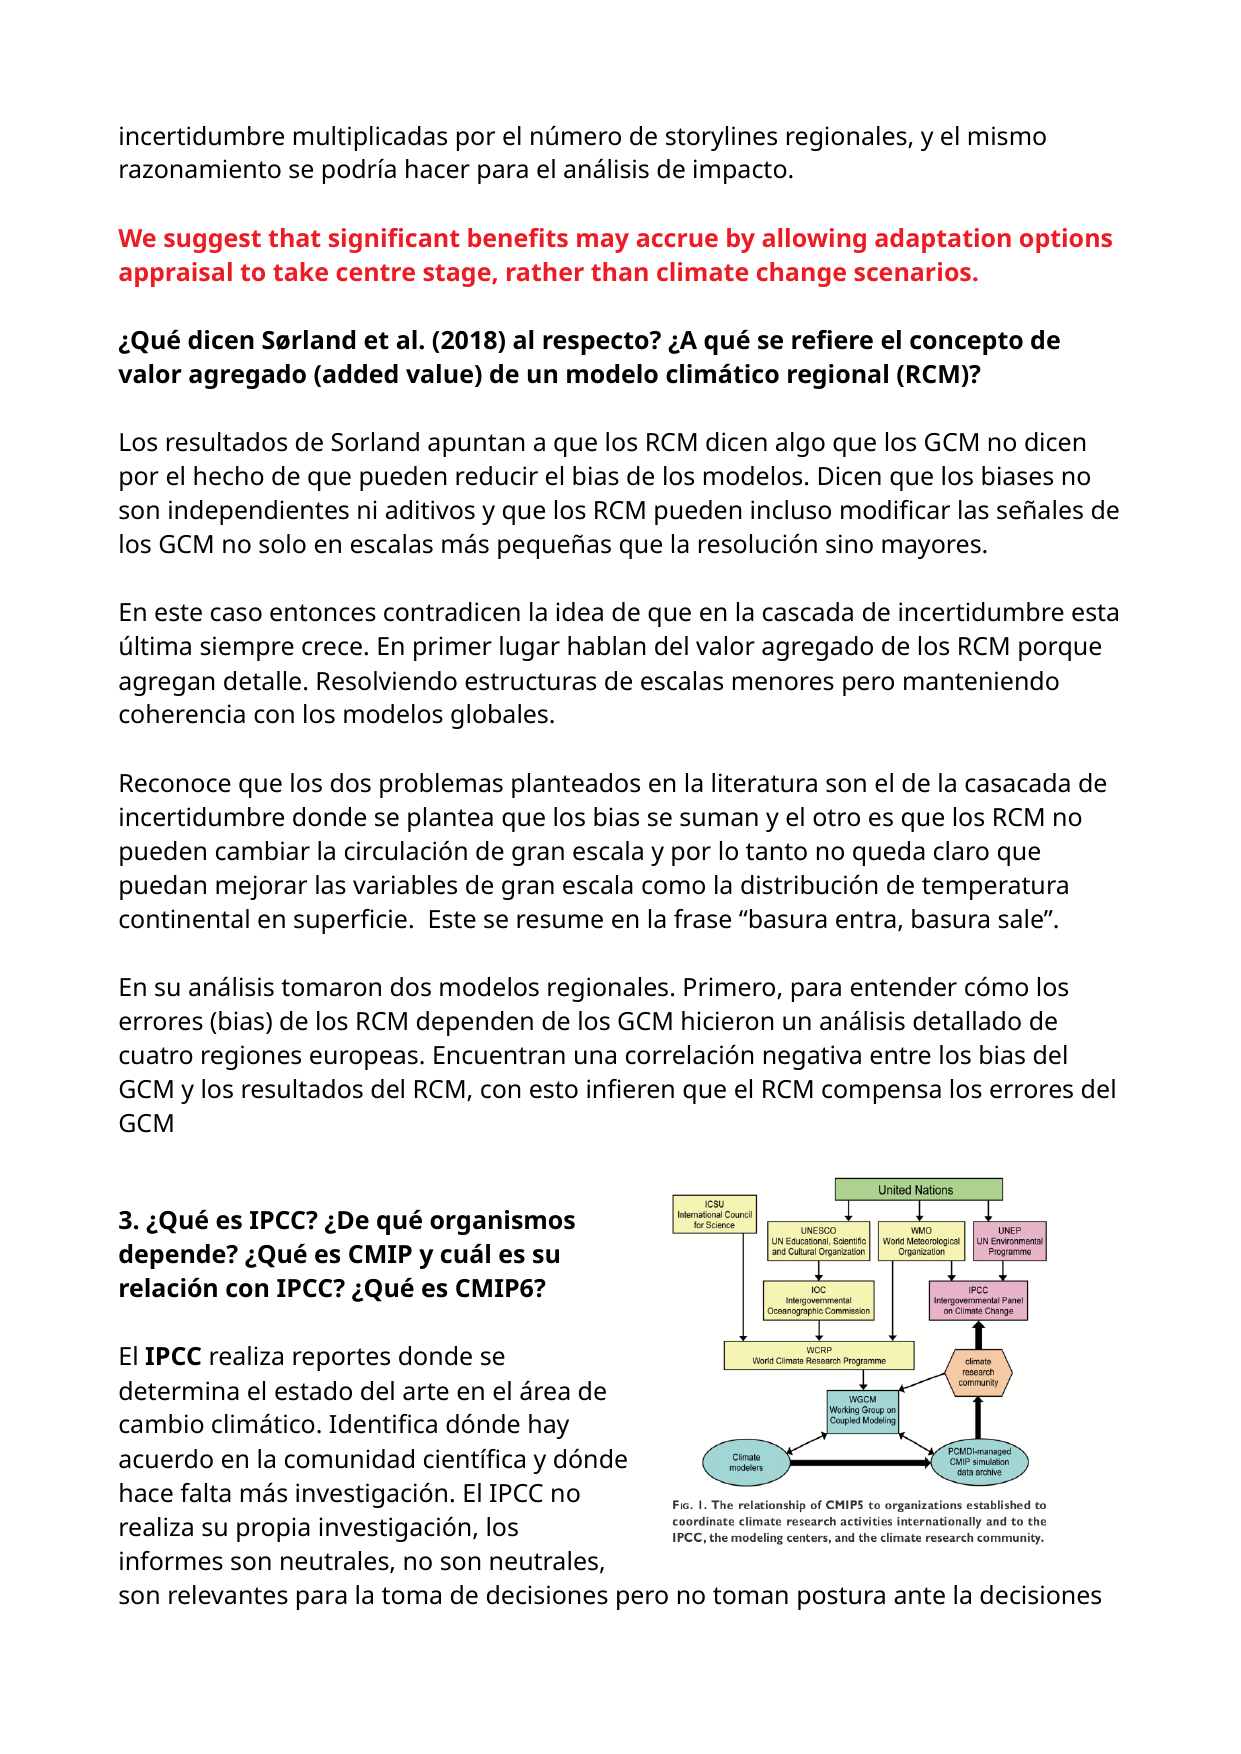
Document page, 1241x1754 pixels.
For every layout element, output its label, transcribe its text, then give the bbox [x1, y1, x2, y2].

text Reconoce que los dos problemas planteados en la literatura son el de la casacada de incertidumbre donde se plantea que los bias se suman y el otro es que los RCM no pueden cambiar la circulación de gran escala y por lo tanto no queda claro que puedan mejorar las variables de gran escala como la distribución de temperatura continental en superficie. Este se resume en la frase “basura entra, basura sale”. [118, 765, 1122, 936]
picture [628, 1148, 1054, 1562]
text 3. ¿Qué es IPCC? ¿De qué organismos depende? ¿Qué es CMIP y cuál es su relación con IPCC? ¿Qué es CMIP6? [118, 1203, 628, 1305]
text Los resultados de Sorland apuntan a que los RCM dicen algo que los GCM no dicen por el hecho de que pueden reducir el bias de los modelos. Dicen que los biases no son independientes ni aditivos y que los RCM pueden incluso modificar las señales de los GCM no solo en escalas más pequeñas que la resolución sino mayores. [118, 425, 1122, 561]
text [1054, 1203, 1122, 1305]
text En este caso entonces contradicen la idea de que en la cascada de incertidumbre esta última siempre crece. En primer lugar hablan del valor agregado de los RCM porque agregan detalle. Resolviendo estructuras de escalas menores pero manteniendo coherencia con los modelos globales. [118, 595, 1122, 731]
text ¿Qué dicen Sørland et al. (2018) al respecto? ¿A qué se refiere el concepto de valor agregado (added value) de un modelo climático regional (RCM)? [118, 322, 1122, 391]
text We suggest that significant benefits may accrue by allowing adaptation options appraisal to take centre stage, rather than climate change scenarios. [118, 220, 1122, 288]
text incertidumbre multiplicadas por el número de storylines regionales, y el mismo razonamiento se podría hacer para el análisis de impacto. [118, 118, 1122, 186]
text El IPCC realiza reportes donde se determina el estado del arte en el área de cambio climático. Identifica dónde hay acuerdo en la comunidad científica y dónde hace falta más investigación. El IPCC no realiza su propia investigación, los informes son neutrales, no son neutrales, son relevantes para la toma de decisiones pero no toman postura ante la decisiones [118, 1339, 1122, 1612]
text En su análisis tomaron dos modelos regionales. Primero, para entender cómo los errores (bias) de los RCM dependen de los GCM hicieron un análisis detallado de cuatro regiones europeas. Encuentran una correlación negativa entre los bias del GCM y los resultados del RCM, con esto infieren que el RCM compensa los errores del GCM [118, 970, 1122, 1140]
